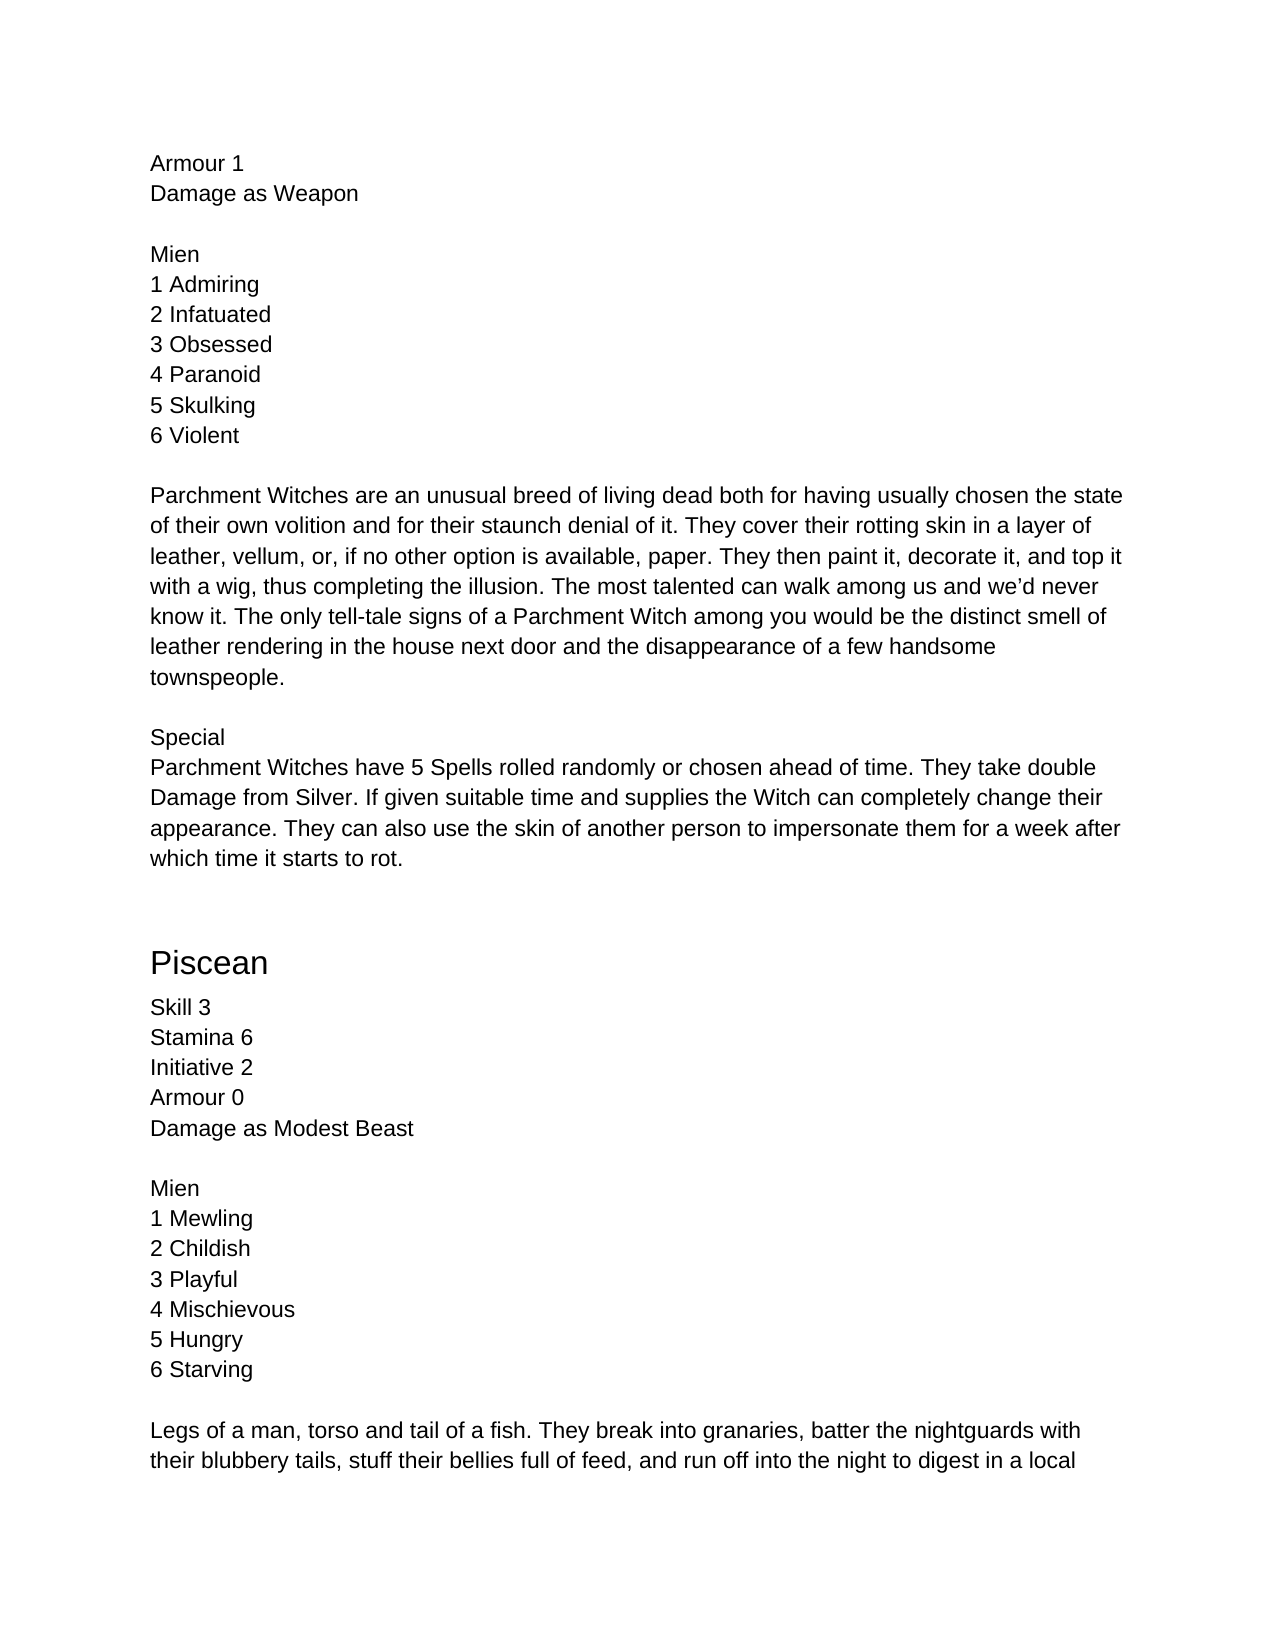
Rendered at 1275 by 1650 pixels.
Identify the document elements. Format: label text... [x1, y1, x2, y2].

text Special [150, 724, 1125, 750]
text Damage as Weapon [150, 180, 1125, 207]
text Mien [150, 241, 1125, 267]
text 6 Violent [150, 422, 1125, 448]
text Armour 1 [150, 150, 1125, 176]
text 2 Infatuated [150, 301, 1125, 327]
text Damage as Modest Beast [150, 1114, 1125, 1141]
text 4 Paranoid [150, 361, 1125, 388]
text 5 Hungry [150, 1326, 1125, 1352]
text 1 Mewling [150, 1205, 1125, 1231]
text 5 Skulking [150, 392, 1125, 418]
text Parchment Witches have 5 Spells rolled randomly or chosen ahead of time. They take double Damage from Silver. If given suitable time and supplies the Witch can completely change their appearance. They can also use the skin of another person to impersonate them for a week after which time it starts to rot. [150, 754, 1125, 871]
text Mien [150, 1175, 1125, 1201]
text 3 Obsessed [150, 331, 1125, 358]
text 6 Starving [150, 1356, 1125, 1382]
subtitle Piscean [150, 943, 1125, 981]
text Stamina 6 [150, 1024, 1125, 1050]
text 2 Childish [150, 1235, 1125, 1262]
text Armour 0 [150, 1084, 1125, 1111]
text Skill 3 [150, 994, 1125, 1020]
text Initiative 2 [150, 1054, 1125, 1080]
text Legs of a man, torso and tail of a fish. They break into granaries, batter the nightguards with their blubbery tails, stuff their bellies full of feed, and run off into the night to digest in a local [150, 1417, 1125, 1473]
text Parchment Witches are an unusual breed of living dead both for having usually chosen the state of their own volition and for their staunch denial of it. They cover their rotting skin in a layer of leather, vellum, or, if no other option is available, paper. They then paint it, decorate it, and top it with a wig, thus completing the illusion. The most talented can walk among us and we’d never know it. The only tell-tale signs of a Parchment Witch among you would be the distinct smell of leather rendering in the house next door and the disappearance of a few handsome townspeople. [150, 482, 1125, 690]
text 1 Admiring [150, 271, 1125, 297]
text 3 Playful [150, 1266, 1125, 1292]
text 4 Mischievous [150, 1296, 1125, 1322]
